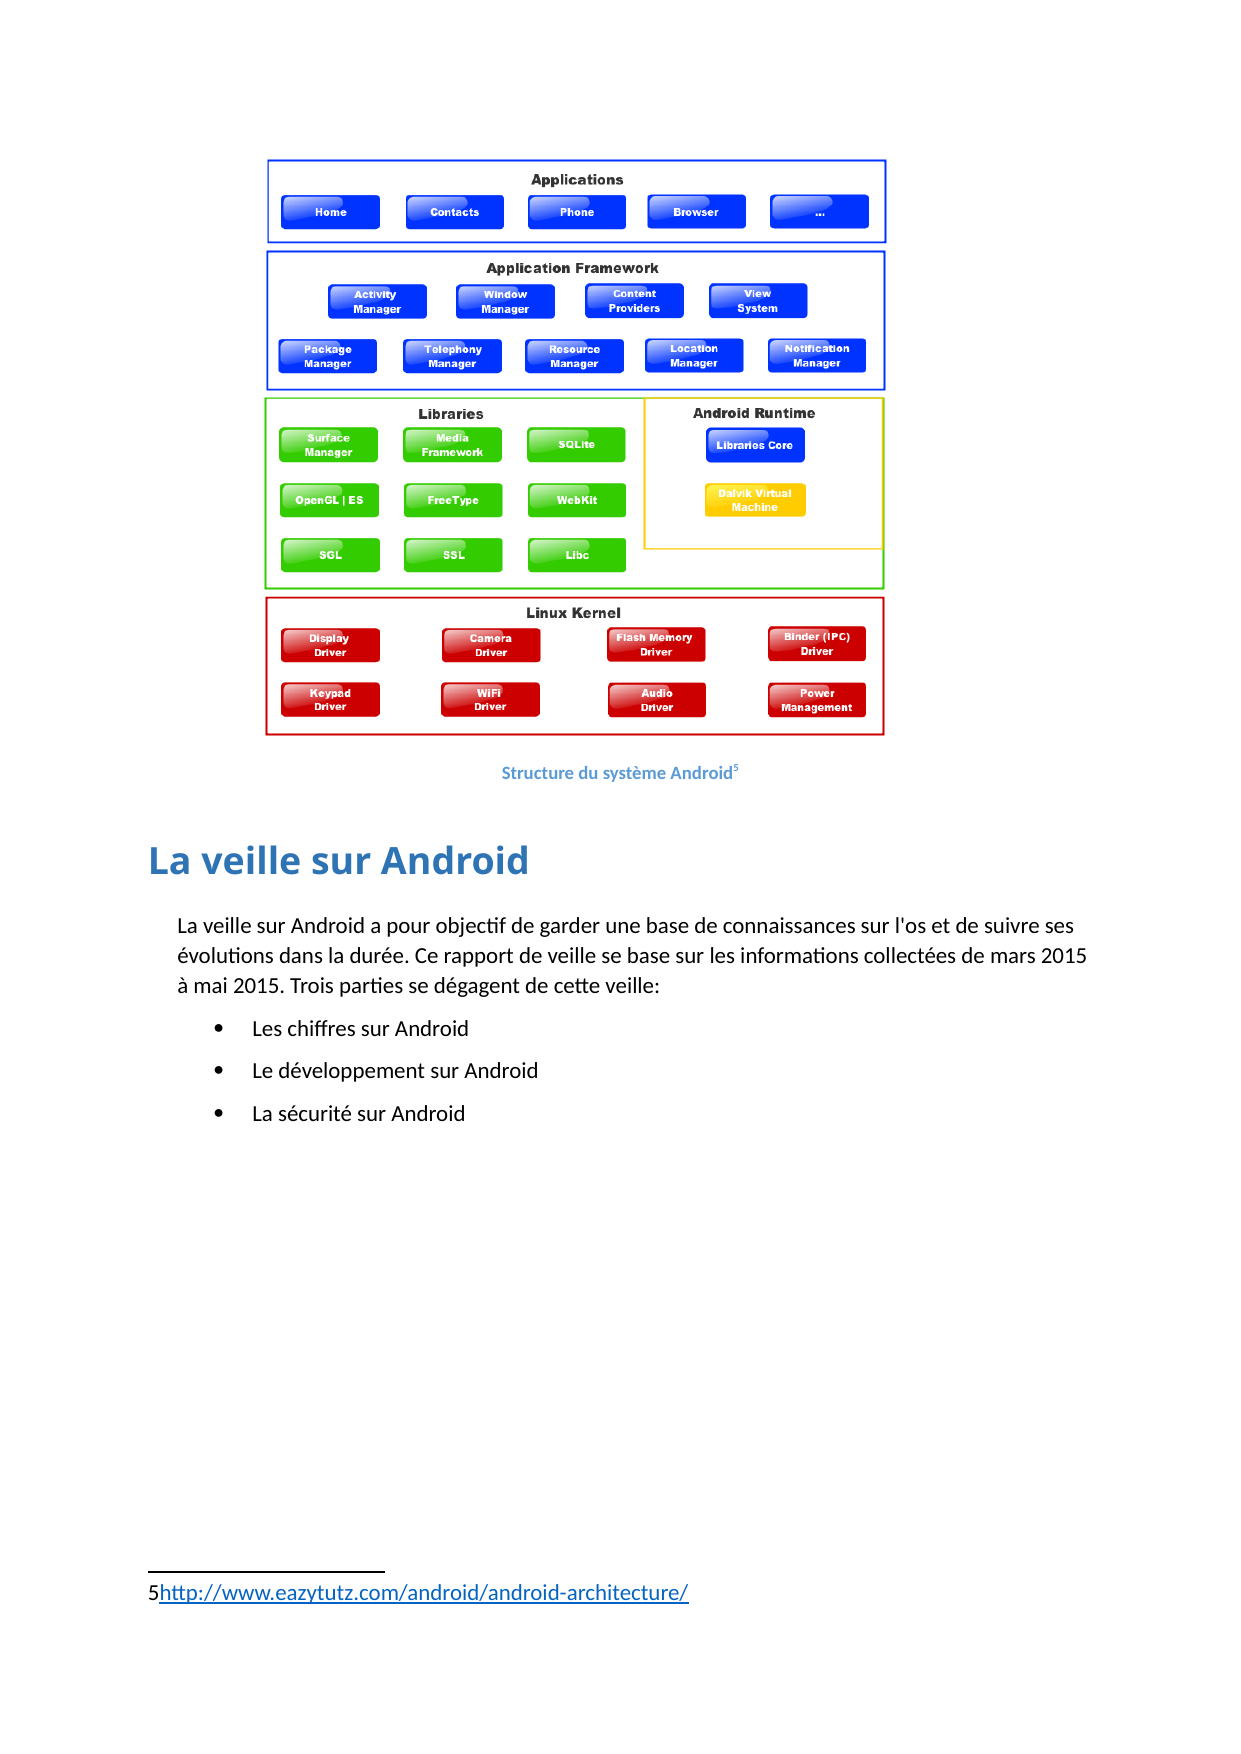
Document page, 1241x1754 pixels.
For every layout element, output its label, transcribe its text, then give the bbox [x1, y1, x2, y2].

text http://www.eazytutz.com/android/android-architecture/ [148, 1578, 1093, 1606]
list Le développement sur Android [214, 1057, 1093, 1084]
list Les chiffres sur Android [214, 1014, 1093, 1042]
text La veille sur Android a pour objectif de garder une base de connaissances sur l'os et de suivre ses évolutions dans la durée. Ce rapport de veille se base sur les informations collectées de mars 2015 à mai 2015. Trois parties se dégagent de cette veille: [177, 911, 1093, 999]
picture [252, 147, 898, 747]
subtitle La veille sur Android [148, 834, 1093, 885]
text Structure du système Android [148, 761, 1093, 784]
list La sécurité sur Android [214, 1099, 1093, 1127]
